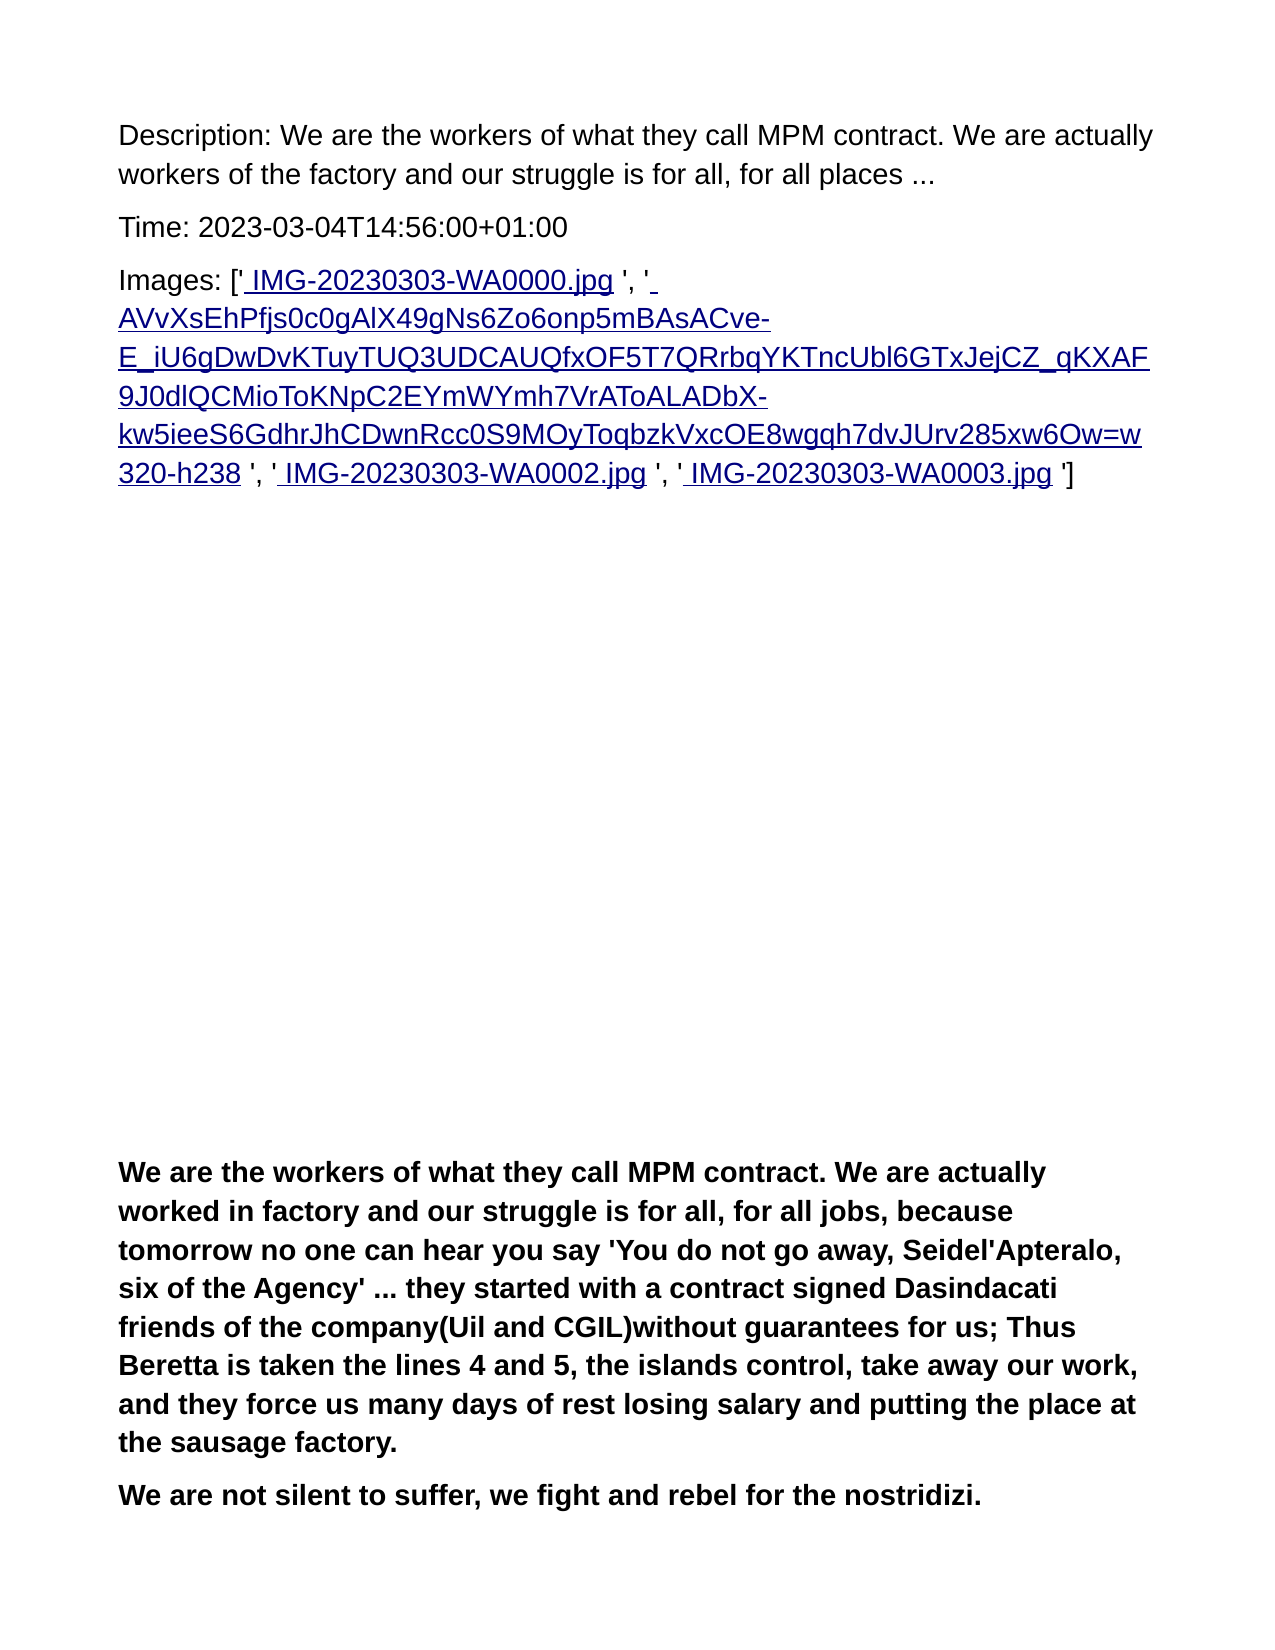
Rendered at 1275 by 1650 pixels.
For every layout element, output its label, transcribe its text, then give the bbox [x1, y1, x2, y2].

text Description: We are the workers of what they call MPM contract. We are actually workers of the factory and our struggle is for all, for all places ... [118, 118, 1157, 190]
text Images: [' IMG-20230303-WA0000.jpg ', ' AVvXsEhPfjs0c0gAlX49gNs6Zo6onp5mBAsACve-E_iU6gDwDvKTuyTUQ3UDCAUQfxOF5T7QRrbqYKTncUbl6GTxJejCZ_qKXAF9J0dlQCMioToKNpC2EYmWYmh7VrAToALADbX-kw5ieeS6GdhrJhCDwnRcc0S9MOyToqbzkVxcOE8wgqh7dvJUrv285xw6Ow=w320-h238 ', ' IMG-20230303-WA0002.jpg ', ' IMG-20230303-WA0003.jpg '] [118, 263, 1157, 489]
text We are not silent to suffer, we fight and rebel for the nostridizi. [118, 1478, 1157, 1512]
text We are the workers of what they call MPM contract. We are actually worked in factory and our struggle is for all, for all jobs, because tomorrow no one can hear you say 'You do not go away, Seidel'Apteralo, six of the Agency' ... they started with a contract signed Dasindacati friends of the company(Uil and CGIL)without guarantees for us; Thus Beretta is taken the lines 4 and 5, the islands control, take away our work, and they force us many days of rest losing salary and putting the place at the sausage factory. [118, 509, 1157, 1459]
text Time: 2023-03-04T14:56:00+01:00 [118, 210, 1157, 243]
